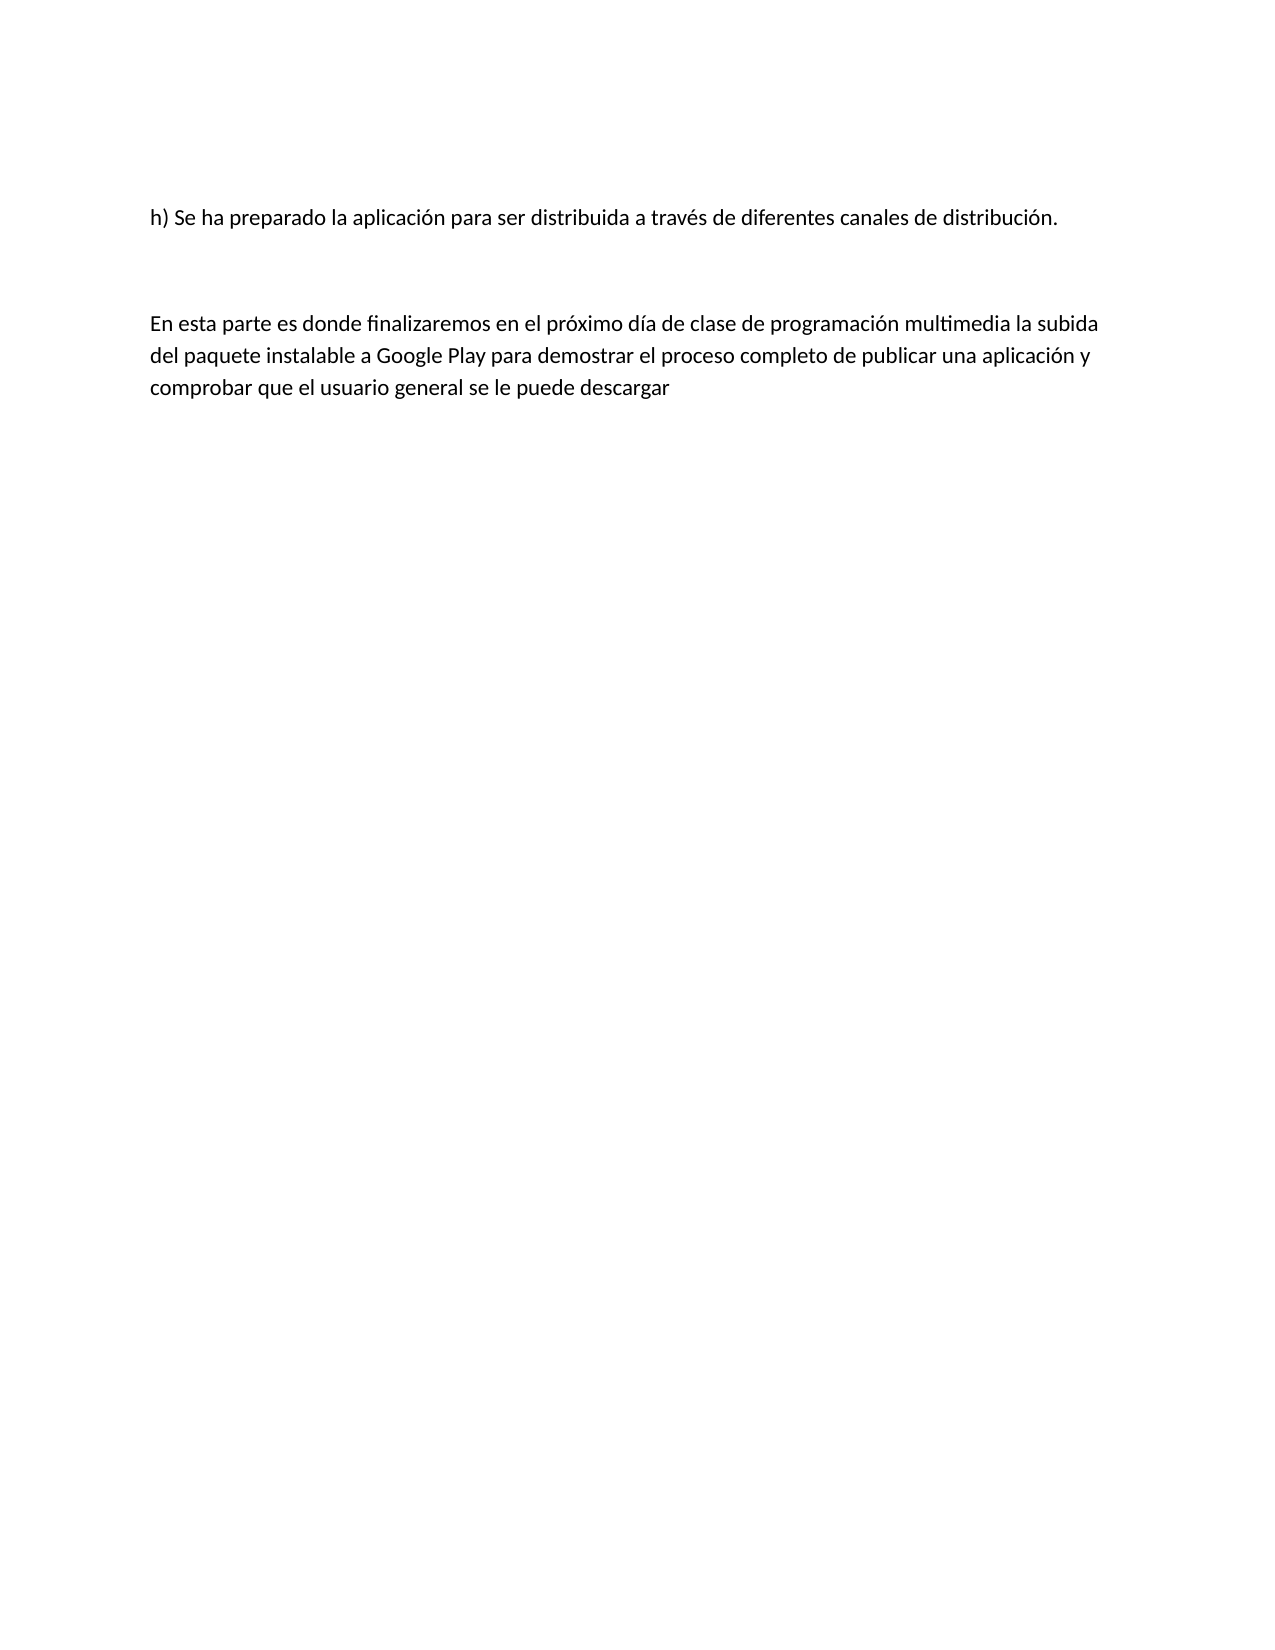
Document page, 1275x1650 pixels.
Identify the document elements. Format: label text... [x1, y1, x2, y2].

text En esta parte es donde finalizaremos en el próximo día de clase de programación multimedia la subida del paquete instalable a Google Play para demostrar el proceso completo de publicar una aplicación y comprobar que el usuario general se le puede descargar [150, 309, 1125, 401]
text h) Se ha preparado la aplicación para ser distribuida a través de diferentes canales de distribución. [150, 203, 1125, 231]
